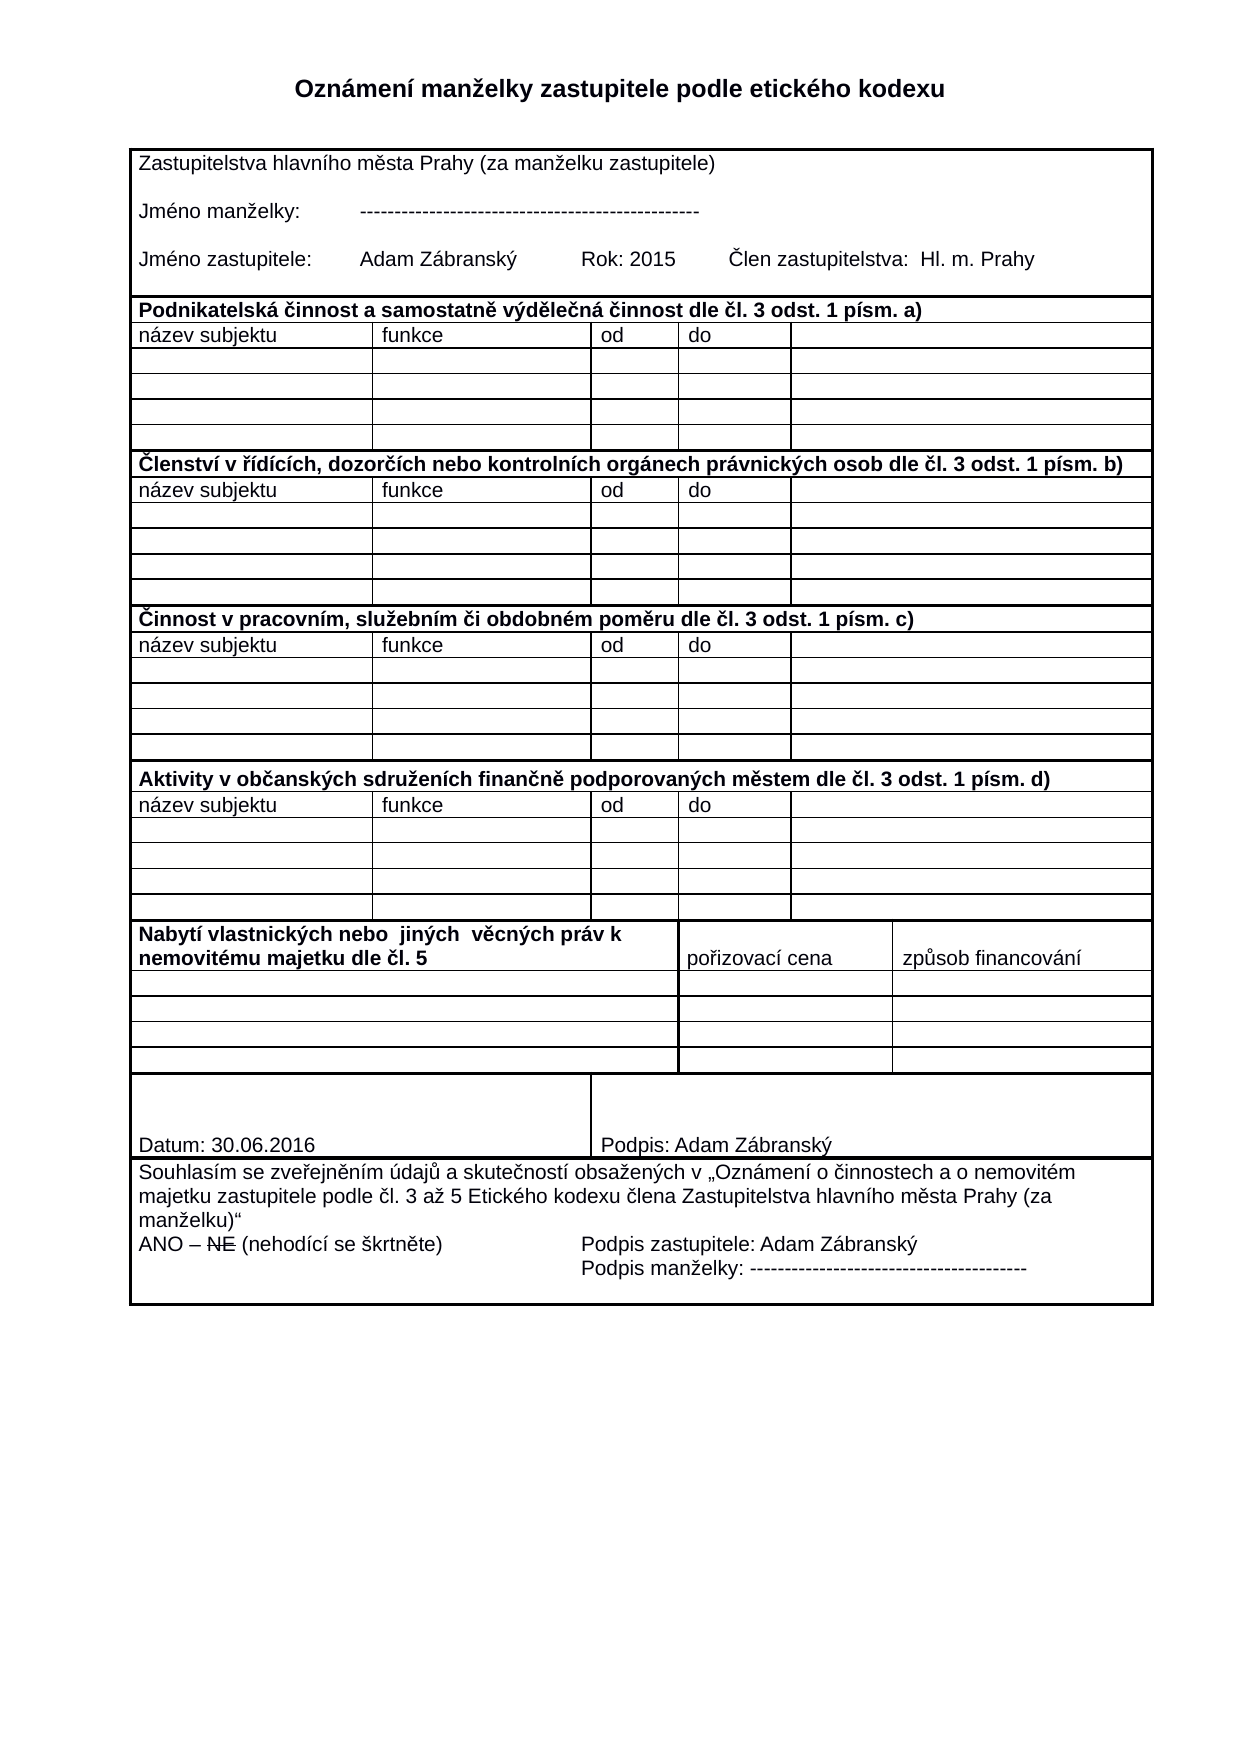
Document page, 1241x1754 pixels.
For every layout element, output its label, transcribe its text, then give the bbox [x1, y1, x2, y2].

table_cell [132, 1048, 677, 1072]
table_cell [792, 529, 1151, 553]
table_cell [680, 971, 892, 995]
table_cell funkce [373, 633, 590, 656]
table_cell název subjektu [132, 478, 372, 502]
table_cell [373, 658, 590, 682]
table_cell [680, 1022, 892, 1046]
table_cell do [679, 478, 790, 502]
table_cell [373, 818, 590, 842]
table_cell [792, 323, 1151, 347]
table_cell [373, 709, 590, 733]
table_cell [679, 869, 790, 893]
table_cell Souhlasím se zveřejněním údajů a skutečností obsažených v „Oznámení o činnostech a o nemovitém majetku zastupitele podle čl. 3 až 5 Etického kodexu člena Zastupitelstva hlavního města Prahy (za manželku)“ ANO – NE (nehodící se škrtněte) Podpis zastupitele: Adam Zábranský Podpis manželky: ---------------------------------------- [132, 1160, 1151, 1303]
table_cell Aktivity v občanských sdruženích finančně podporovaných městem dle čl. 3 odst. 1 písm. d) [132, 762, 1151, 791]
table_cell [792, 503, 1151, 527]
table_cell [132, 735, 372, 758]
table_cell [132, 818, 372, 842]
table_cell [373, 843, 590, 867]
table_cell [792, 709, 1151, 733]
table_cell pořizovací cena [680, 922, 892, 969]
table_cell [792, 478, 1151, 502]
table_cell [373, 400, 590, 424]
table_cell funkce [373, 478, 590, 502]
table_cell [132, 503, 372, 527]
table_cell název subjektu [132, 323, 372, 347]
table_cell [680, 1048, 892, 1072]
table_cell [679, 555, 790, 578]
table_cell [679, 843, 790, 867]
table_cell [373, 503, 590, 527]
table_cell [592, 349, 678, 373]
table_cell [592, 818, 678, 842]
table_cell [592, 843, 678, 867]
table_cell [373, 895, 590, 918]
table_cell [792, 818, 1151, 842]
table_cell [792, 895, 1151, 918]
table_cell [592, 658, 678, 682]
table_cell [373, 425, 590, 449]
table_cell [373, 735, 590, 758]
table_cell [373, 529, 590, 553]
table_cell [893, 1022, 1151, 1046]
table_cell [592, 709, 678, 733]
table_cell Datum: 30.06.2016 [132, 1075, 590, 1156]
table_cell [792, 425, 1151, 449]
table_cell do [679, 792, 790, 816]
table_cell funkce [373, 323, 590, 347]
table_cell Zastupitelstva hlavního města Prahy (za manželku zastupitele) Jméno manželky: ------------------------------------------------- Jméno zastupitele: Adam Zábranský Rok: 2015 Člen zastupitelstva: Hl. m. Prahy [132, 151, 1151, 294]
table_cell [373, 580, 590, 604]
table_cell Členství v řídících, dozorčích nebo kontrolních orgánech právnických osob dle čl. 3 odst. 1 písm. b) [132, 452, 1151, 476]
table_cell [373, 555, 590, 578]
table_cell [679, 709, 790, 733]
table_cell od [592, 323, 678, 347]
table_cell od [592, 792, 678, 816]
table_cell [893, 971, 1151, 995]
table_cell funkce [373, 792, 590, 816]
table_cell [592, 400, 678, 424]
table_cell [679, 658, 790, 682]
table_cell od [592, 633, 678, 656]
table_cell do [679, 633, 790, 656]
table_cell [132, 374, 372, 398]
table_cell [893, 997, 1151, 1021]
table_cell [893, 1048, 1151, 1072]
table_cell [792, 792, 1151, 816]
table_cell [132, 895, 372, 918]
table_cell [792, 555, 1151, 578]
table_cell [792, 374, 1151, 398]
table_cell [679, 684, 790, 707]
table_cell [792, 658, 1151, 682]
table_cell [132, 997, 677, 1021]
table_cell [132, 869, 372, 893]
table_cell [592, 895, 678, 918]
table_cell [132, 529, 372, 553]
table_cell [592, 869, 678, 893]
table_cell [679, 374, 790, 398]
table_cell [132, 349, 372, 373]
table_cell [792, 735, 1151, 758]
table_cell název subjektu [132, 633, 372, 656]
table_cell [132, 580, 372, 604]
table_cell [592, 425, 678, 449]
table_cell [679, 400, 790, 424]
table_cell [592, 374, 678, 398]
table_cell způsob financování [893, 922, 1151, 969]
table_cell od [592, 478, 678, 502]
table_cell Podpis: Adam Zábranský [592, 1075, 1151, 1156]
table_cell [132, 971, 677, 995]
table_cell [680, 997, 892, 1021]
table_cell [373, 869, 590, 893]
table_cell [792, 684, 1151, 707]
table_cell název subjektu [132, 792, 372, 816]
table_cell [792, 633, 1151, 656]
table_cell [373, 349, 590, 373]
table_cell [132, 709, 372, 733]
table_cell [679, 503, 790, 527]
table_cell [792, 580, 1151, 604]
table_cell [679, 425, 790, 449]
table_cell [679, 735, 790, 758]
table_cell [792, 400, 1151, 424]
table_cell [592, 555, 678, 578]
table_cell [592, 503, 678, 527]
table_cell [132, 425, 372, 449]
table_cell [132, 400, 372, 424]
table_cell Nabytí vlastnických nebo jiných věcných práv k nemovitému majetku dle čl. 5 [132, 922, 677, 969]
table_cell Činnost v pracovním, služebním či obdobném poměru dle čl. 3 odst. 1 písm. c) [132, 607, 1151, 631]
table_cell [373, 374, 590, 398]
table_cell [132, 843, 372, 867]
table_cell [373, 684, 590, 707]
table_cell [132, 684, 372, 707]
table_cell [679, 349, 790, 373]
table_cell [592, 580, 678, 604]
table_cell [679, 895, 790, 918]
table_cell [679, 580, 790, 604]
table_cell [592, 529, 678, 553]
table_cell [132, 1022, 677, 1046]
table_cell [792, 869, 1151, 893]
table_cell [592, 735, 678, 758]
table_cell [679, 529, 790, 553]
table_cell [132, 555, 372, 578]
table_cell [132, 658, 372, 682]
table_cell do [679, 323, 790, 347]
table_cell [792, 843, 1151, 867]
table_cell [792, 349, 1151, 373]
table_cell Podnikatelská činnost a samostatně výdělečná činnost dle čl. 3 odst. 1 písm. a) [132, 298, 1151, 322]
table_cell [592, 684, 678, 707]
table_cell [679, 818, 790, 842]
